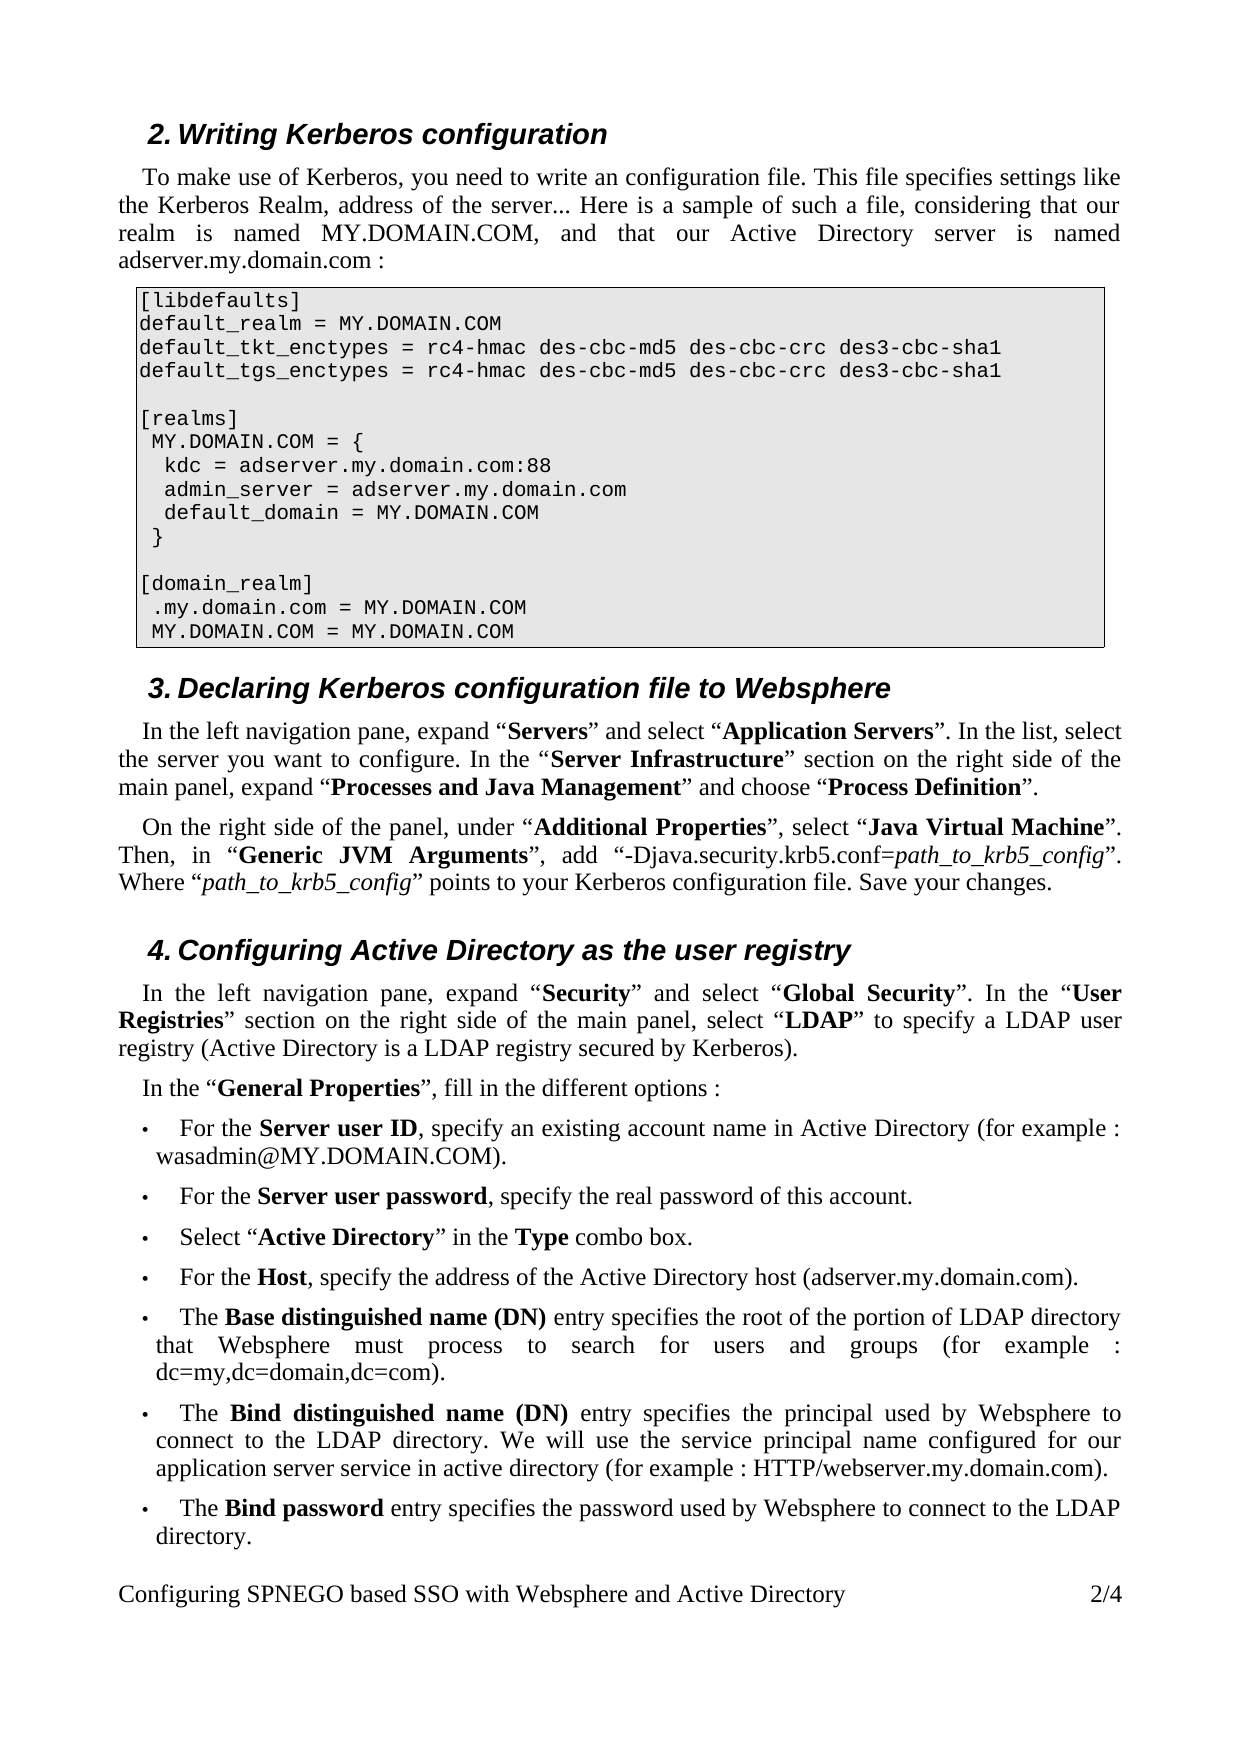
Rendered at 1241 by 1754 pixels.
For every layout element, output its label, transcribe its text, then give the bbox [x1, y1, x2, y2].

text On the right side of the panel, under “Additional Properties”, select “Java Virtual Machine”. Then, in “Generic JVM Arguments”, add “-Djava.security.krb5.conf=path_to_krb5_config”. Where “path_to_krb5_config” points to your Kerberos configuration file. Save your changes. [118, 813, 1122, 896]
text [libdefaults] [137, 288, 1104, 310]
text admin_server = adserver.my.domain.com [137, 476, 1104, 499]
list The Base distinguished name (DN) entry specifies the root of the portion of LDAP directory that Websphere must process to search for users and groups (for example : dc=my,dc=domain,dc=com). [118, 1303, 1122, 1386]
text default_domain = MY.DOMAIN.COM [137, 499, 1104, 523]
text .my.domain.com = MY.DOMAIN.COM [137, 594, 1104, 618]
text } [137, 523, 1104, 547]
text In the left navigation pane, expand “Security” and select “Global Security”. In the “User Registries” section on the right side of the main panel, select “LDAP” to specify a LDAP user registry (Active Directory is a LDAP registry secured by Kerberos). [118, 979, 1122, 1062]
subtitle Configuring Active Directory as the user registry [148, 934, 1122, 966]
list For the Server user ID, specify an existing account name in Active Directory (for example : wasadmin@MY.DOMAIN.COM). [118, 1114, 1122, 1170]
subtitle Writing Kerberos configuration [148, 118, 1122, 151]
text MY.DOMAIN.COM = MY.DOMAIN.COM [137, 618, 1104, 647]
list The Bind distinguished name (DN) entry specifies the principal used by Websphere to connect to the LDAP directory. We will use the service principal name configured for our application server service in active directory (for example : HTTP/webserver.my.domain.com). [118, 1399, 1122, 1482]
text kdc = adserver.my.domain.com:88 [137, 452, 1104, 476]
list For the Server user password, specify the real password of this account. [118, 1182, 1122, 1210]
text default_tgs_enctypes = rc4-hmac des-cbc-md5 des-cbc-crc des3-cbc-sha1 [137, 357, 1104, 381]
text [domain_realm] [137, 570, 1104, 594]
text In the left navigation pane, expand “Servers” and select “Application Servers”. In the list, select the server you want to configure. In the “Server Infrastructure” section on the right side of the main panel, expand “Processes and Java Management” and choose “Process Definition”. [118, 717, 1122, 801]
text default_realm = MY.DOMAIN.COM [137, 310, 1104, 334]
text In the “General Properties”, fill in the different options : [118, 1074, 1122, 1102]
list Select “Active Directory” in the Type combo box. [118, 1223, 1122, 1250]
list For the Host, specify the address of the Active Directory host (adserver.my.domain.com). [118, 1263, 1122, 1291]
text To make use of Kerberos, you need to write an configuration file. This file specifies settings like the Kerberos Realm, address of the server... Here is a sample of such a file, considering that our realm is named MY.DOMAIN.COM, and that our Active Directory server is named adserver.my.domain.com : [118, 163, 1122, 274]
subtitle Declaring Kerberos configuration file to Websphere [148, 672, 1122, 705]
list The Bind password entry specifies the password used by Websphere to connect to the LDAP directory. [118, 1494, 1122, 1550]
text MY.DOMAIN.COM = { [137, 428, 1104, 452]
text default_tkt_enctypes = rc4-hmac des-cbc-md5 des-cbc-crc des3-cbc-sha1 [137, 334, 1104, 357]
text [realms] [137, 405, 1104, 428]
